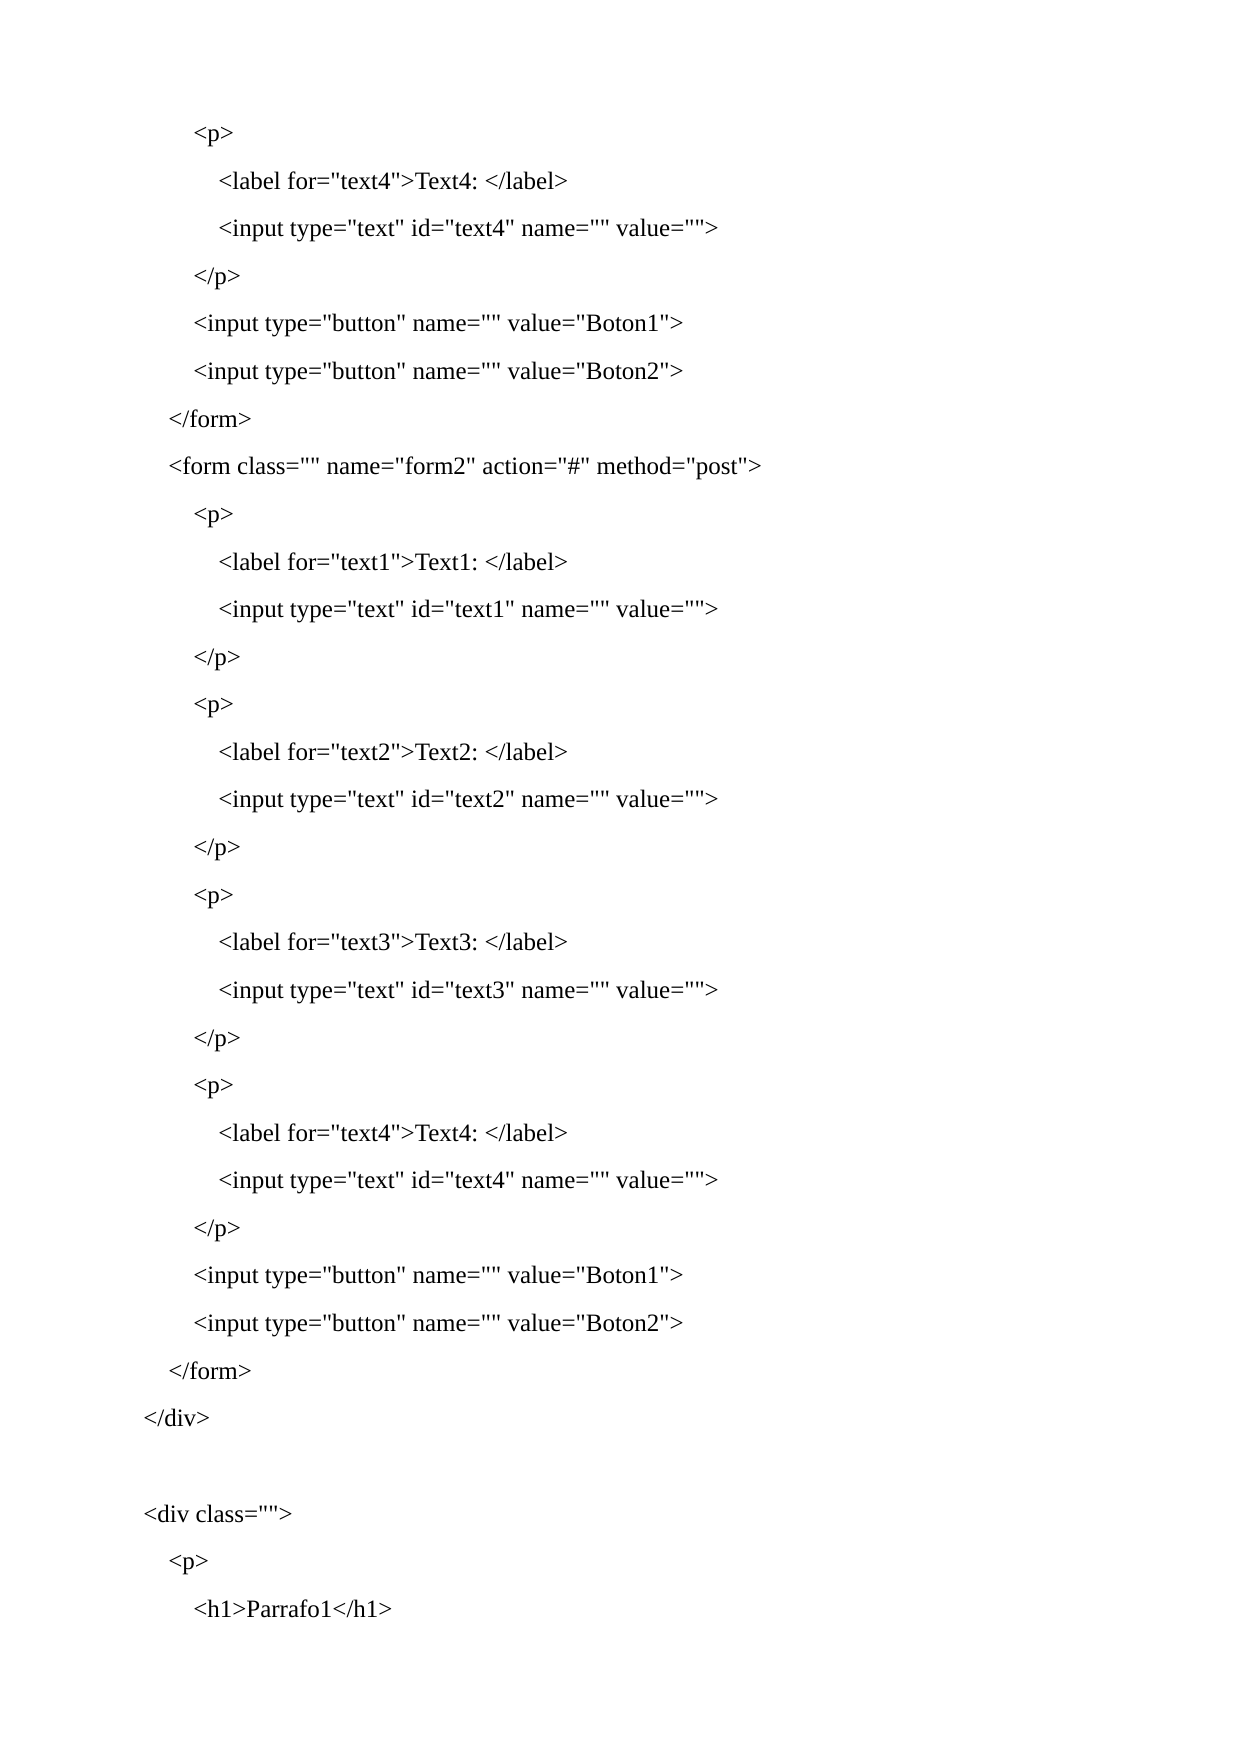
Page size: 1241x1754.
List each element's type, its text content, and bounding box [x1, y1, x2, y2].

text </p> [118, 1213, 1122, 1242]
text </p> [118, 832, 1122, 861]
text <label for="text3">Text3: </label> [118, 927, 1122, 956]
text <input type="text" id="text3" name="" value=""> [118, 975, 1122, 1004]
text <p> [118, 689, 1122, 718]
text </p> [118, 1023, 1122, 1051]
text </p> [118, 261, 1122, 290]
text <input type="button" name="" value="Boton2"> [118, 356, 1122, 385]
text <input type="text" id="text2" name="" value=""> [118, 784, 1122, 813]
text <label for="text4">Text4: </label> [118, 1118, 1122, 1147]
text <input type="text" id="text4" name="" value=""> [118, 213, 1122, 242]
text <input type="button" name="" value="Boton1"> [118, 308, 1122, 337]
text <label for="text4">Text4: </label> [118, 166, 1122, 194]
text <div class=""> [118, 1499, 1122, 1527]
text <form class="" name="form2" action="#" method="post"> [118, 451, 1122, 480]
text </form> [118, 1356, 1122, 1384]
text </form> [118, 404, 1122, 432]
text <input type="button" name="" value="Boton1"> [118, 1261, 1122, 1289]
text <label for="text2">Text2: </label> [118, 737, 1122, 766]
text <label for="text1">Text1: </label> [118, 547, 1122, 575]
text </p> [118, 642, 1122, 671]
text </div> [118, 1403, 1122, 1432]
text <input type="text" id="text4" name="" value=""> [118, 1165, 1122, 1194]
text <h1>Parrafo1</h1> [118, 1594, 1122, 1623]
text <p> [118, 499, 1122, 528]
text <p> [118, 1070, 1122, 1099]
text <p> [118, 1546, 1122, 1575]
text <p> [118, 880, 1122, 908]
text <input type="text" id="text1" name="" value=""> [118, 594, 1122, 623]
text <p> [118, 118, 1122, 147]
text <input type="button" name="" value="Boton2"> [118, 1308, 1122, 1337]
